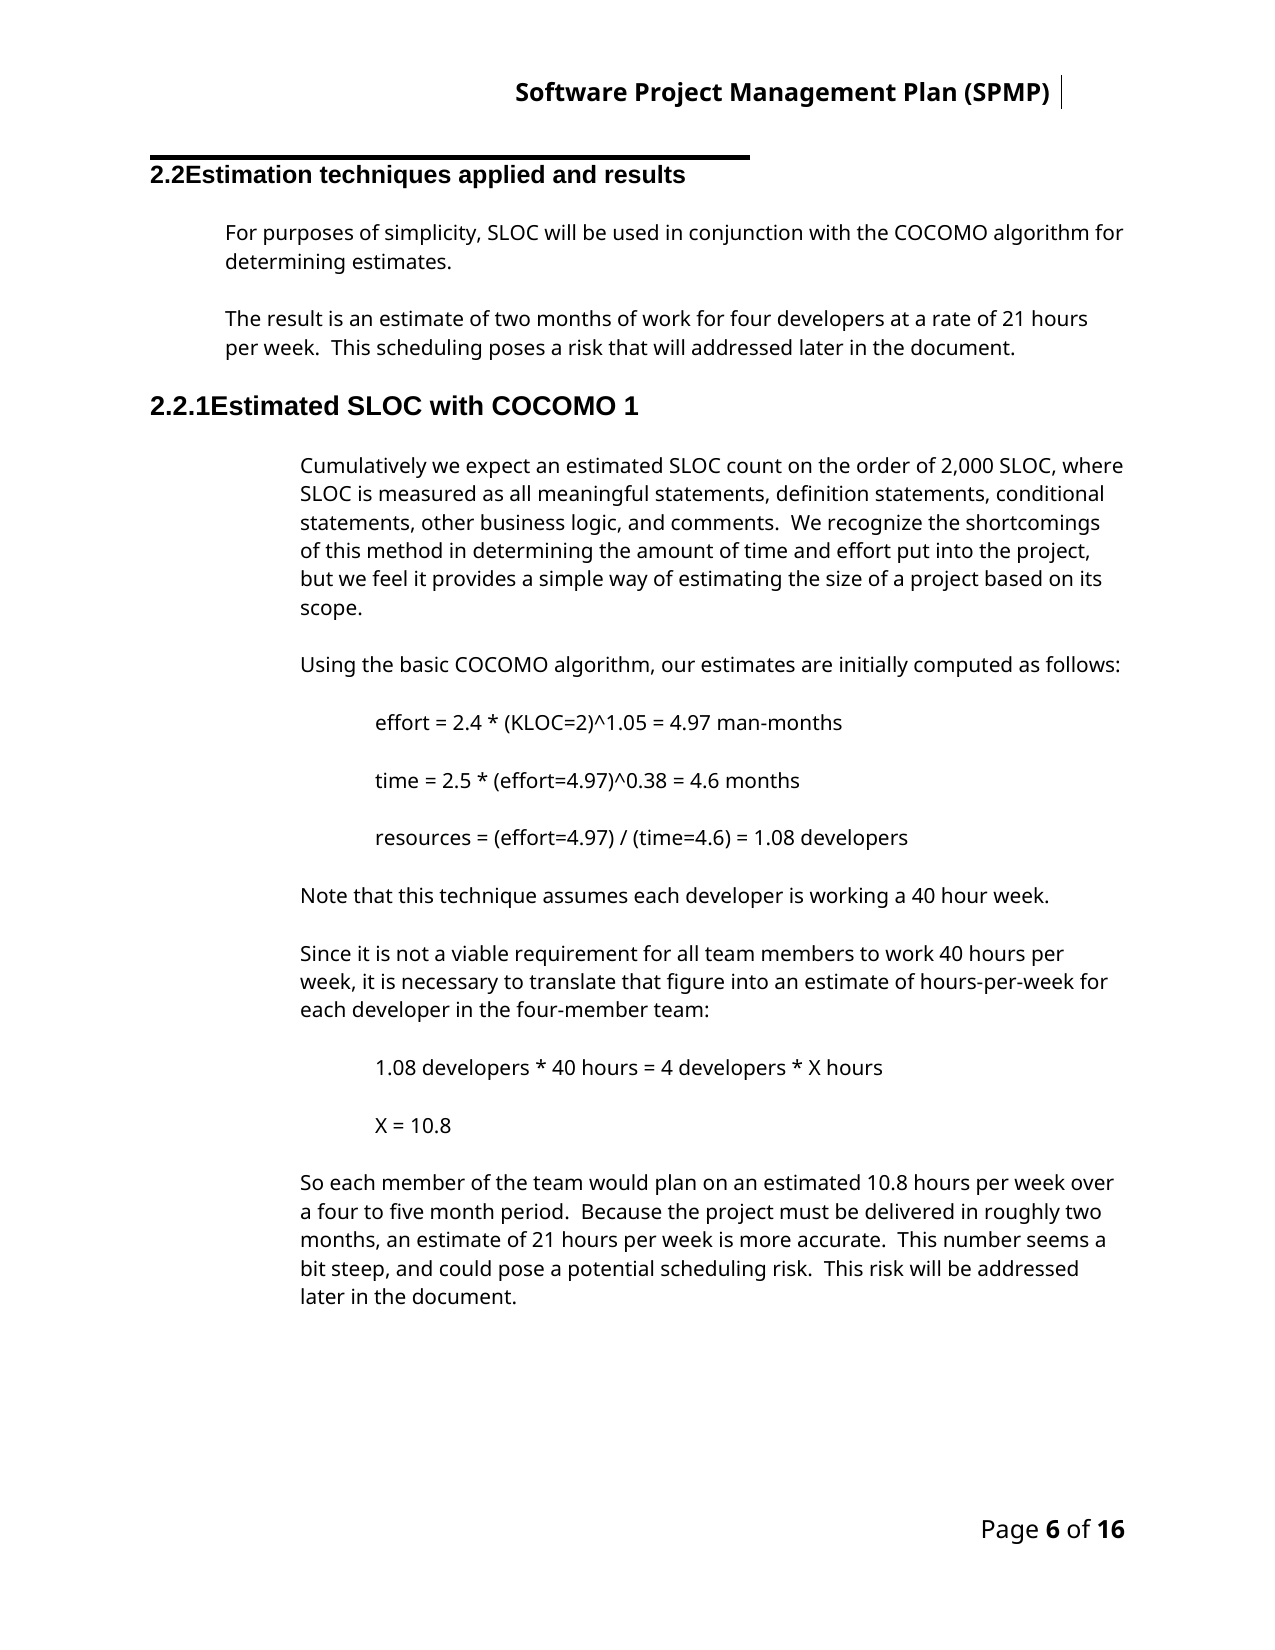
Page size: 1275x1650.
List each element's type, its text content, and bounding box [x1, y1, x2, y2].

text So each member of the team would plan on an estimated 10.8 hours per week over a four to five month period. Because the project must be delivered in roughly two months, an estimate of 21 hours per week is more accurate. This number seems a bit steep, and could pose a potential scheduling risk. This risk will be addressed later in the document. [300, 1168, 1125, 1311]
subtitle Estimated SLOC with COCOMO 1 [150, 390, 1125, 422]
text Note that this technique assumes each developer is working a 40 hour week. [300, 881, 1125, 909]
text For purposes of simplicity, SLOC will be used in conjunction with the COCOMO algorithm for determining estimates. [225, 218, 1125, 275]
text X = 10.8 [300, 1111, 1125, 1139]
text Cumulatively we expect an estimated SLOC count on the order of 2,000 SLOC, where SLOC is measured as all meaningful statements, definition statements, conditional statements, other business logic, and comments. We recognize the shortcomings of this method in determining the amount of time and effort put into the project, but we feel it provides a simple way of estimating the size of a project based on its scope. [300, 451, 1125, 621]
subtitle Estimation techniques applied and results [150, 160, 750, 189]
text time = 2.5 * (effort=4.97)^0.38 = 4.6 months [300, 766, 1125, 794]
text Using the basic COCOMO algorithm, our estimates are initially computed as follows: [300, 651, 1125, 679]
text 1.08 developers * 40 hours = 4 developers * X hours [300, 1053, 1125, 1082]
text effort = 2.4 * (KLOC=2)^1.05 = 4.97 man-months [300, 708, 1125, 737]
text The result is an estimate of two months of work for four developers at a rate of 21 hours per week. This scheduling poses a risk that will addressed later in the document. [225, 304, 1125, 361]
text Since it is not a viable requirement for all team members to work 40 hours per week, it is necessary to translate that figure into an estimate of hours-per-week for each developer in the four-member team: [300, 939, 1125, 1024]
text resources = (effort=4.97) / (time=4.6) = 1.08 developers [300, 823, 1125, 852]
